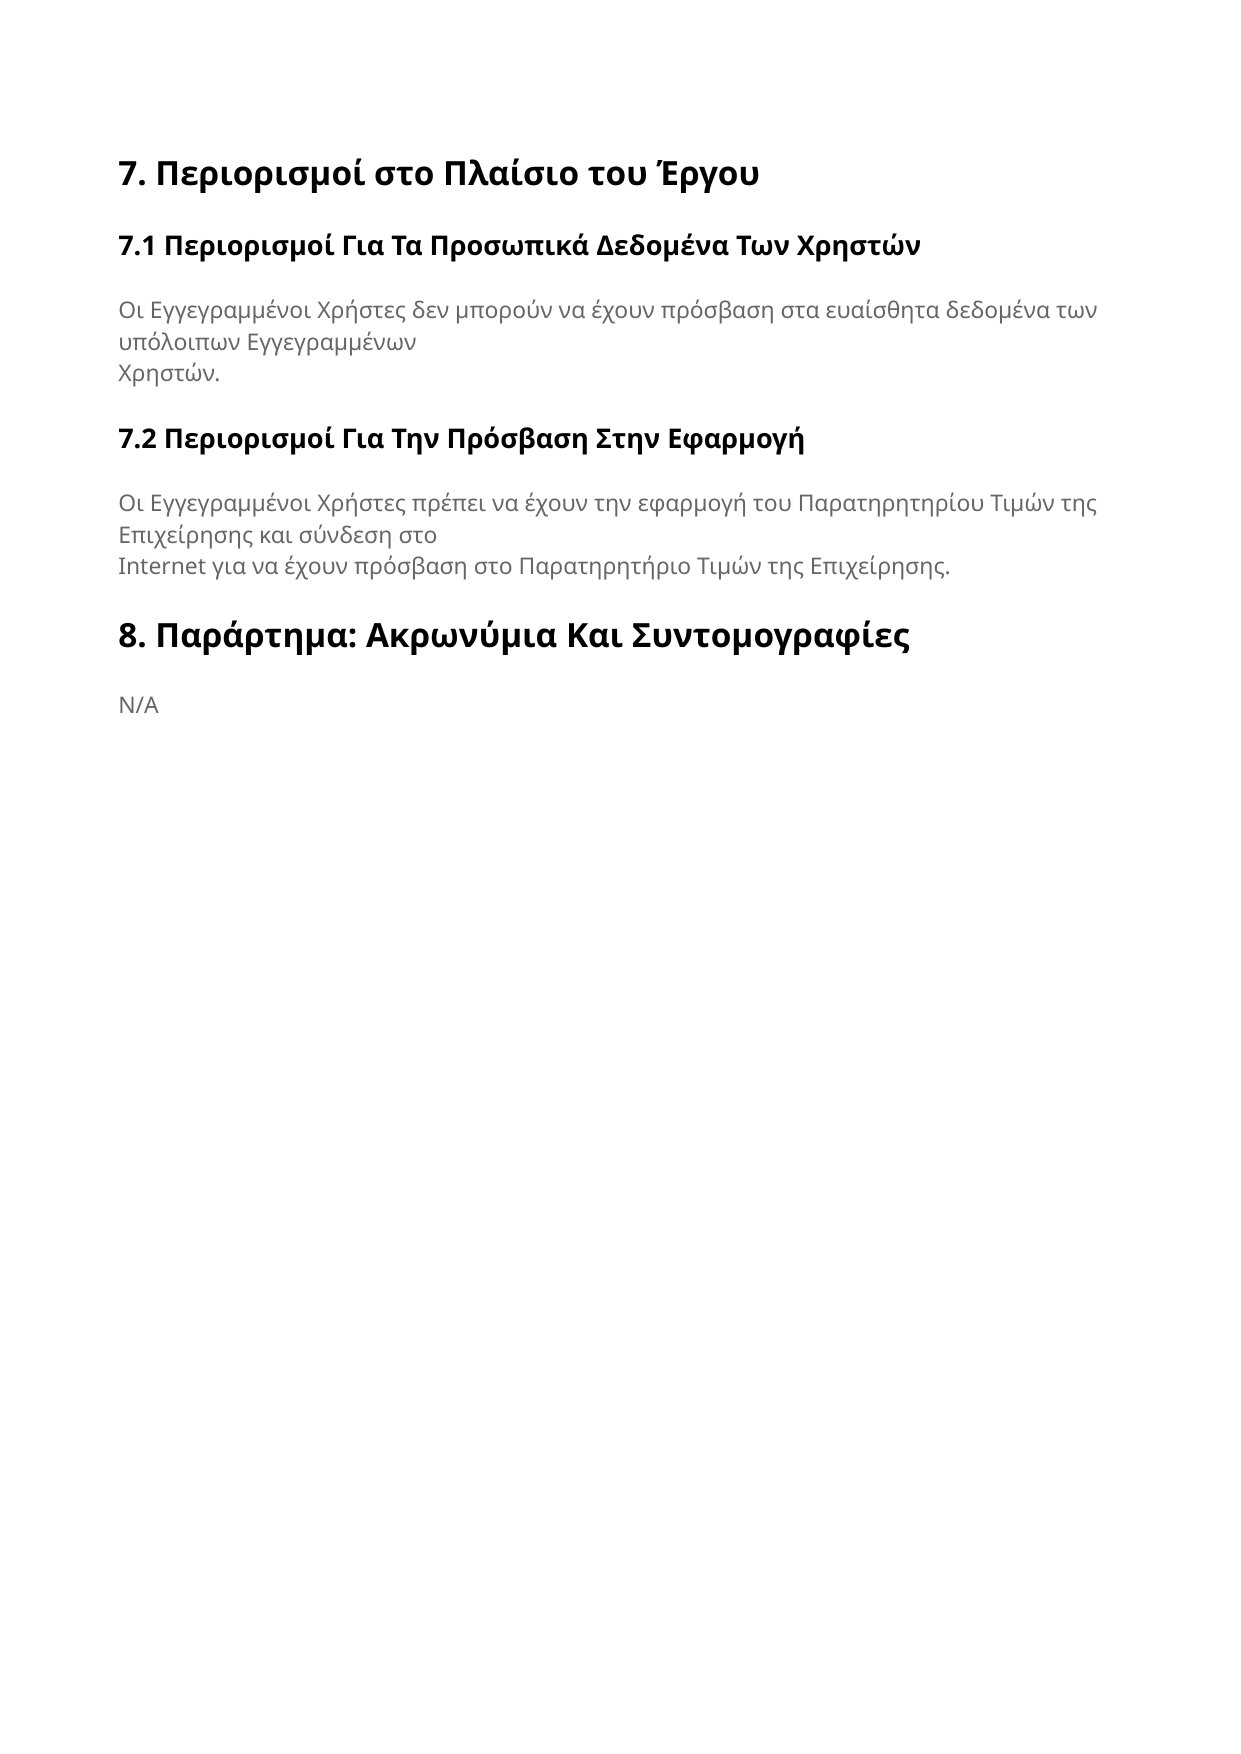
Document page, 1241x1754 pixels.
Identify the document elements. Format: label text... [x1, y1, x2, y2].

text Οι Εγγεγραμμένοι Χρήστες πρέπει να έχουν την εφαρμογή του Παρατηρητηρίου Τιμών της Επιχείρησης και σύνδεση στο [118, 487, 1122, 550]
text Οι Εγγεγραμμένοι Χρήστες δεν μπορούν να έχουν πρόσβαση στα ευαίσθητα δεδομένα των υπόλοιπων Εγγεγραμμένων [118, 294, 1122, 357]
text 7.2 Περιορισμοί Για Την Πρόσβαση Στην Εφαρμογή [118, 419, 1122, 456]
text Ν/Α [118, 689, 1122, 720]
text 7.1 Περιορισμοί Για Τα Προσωπικά Δεδομένα Των Χρηστών [118, 226, 1122, 263]
text Χρηστών. [118, 357, 1122, 388]
text 7. Περιορισμοί στο Πλαίσιο του Έργου [118, 149, 1122, 195]
text Internet για να έχουν πρόσβαση στο Παρατηρητήριο Τιμών της Επιχείρησης. [118, 550, 1122, 581]
text 8. Παράρτημα: Ακρωνύμια Και Συντομογραφίες [118, 612, 1122, 658]
